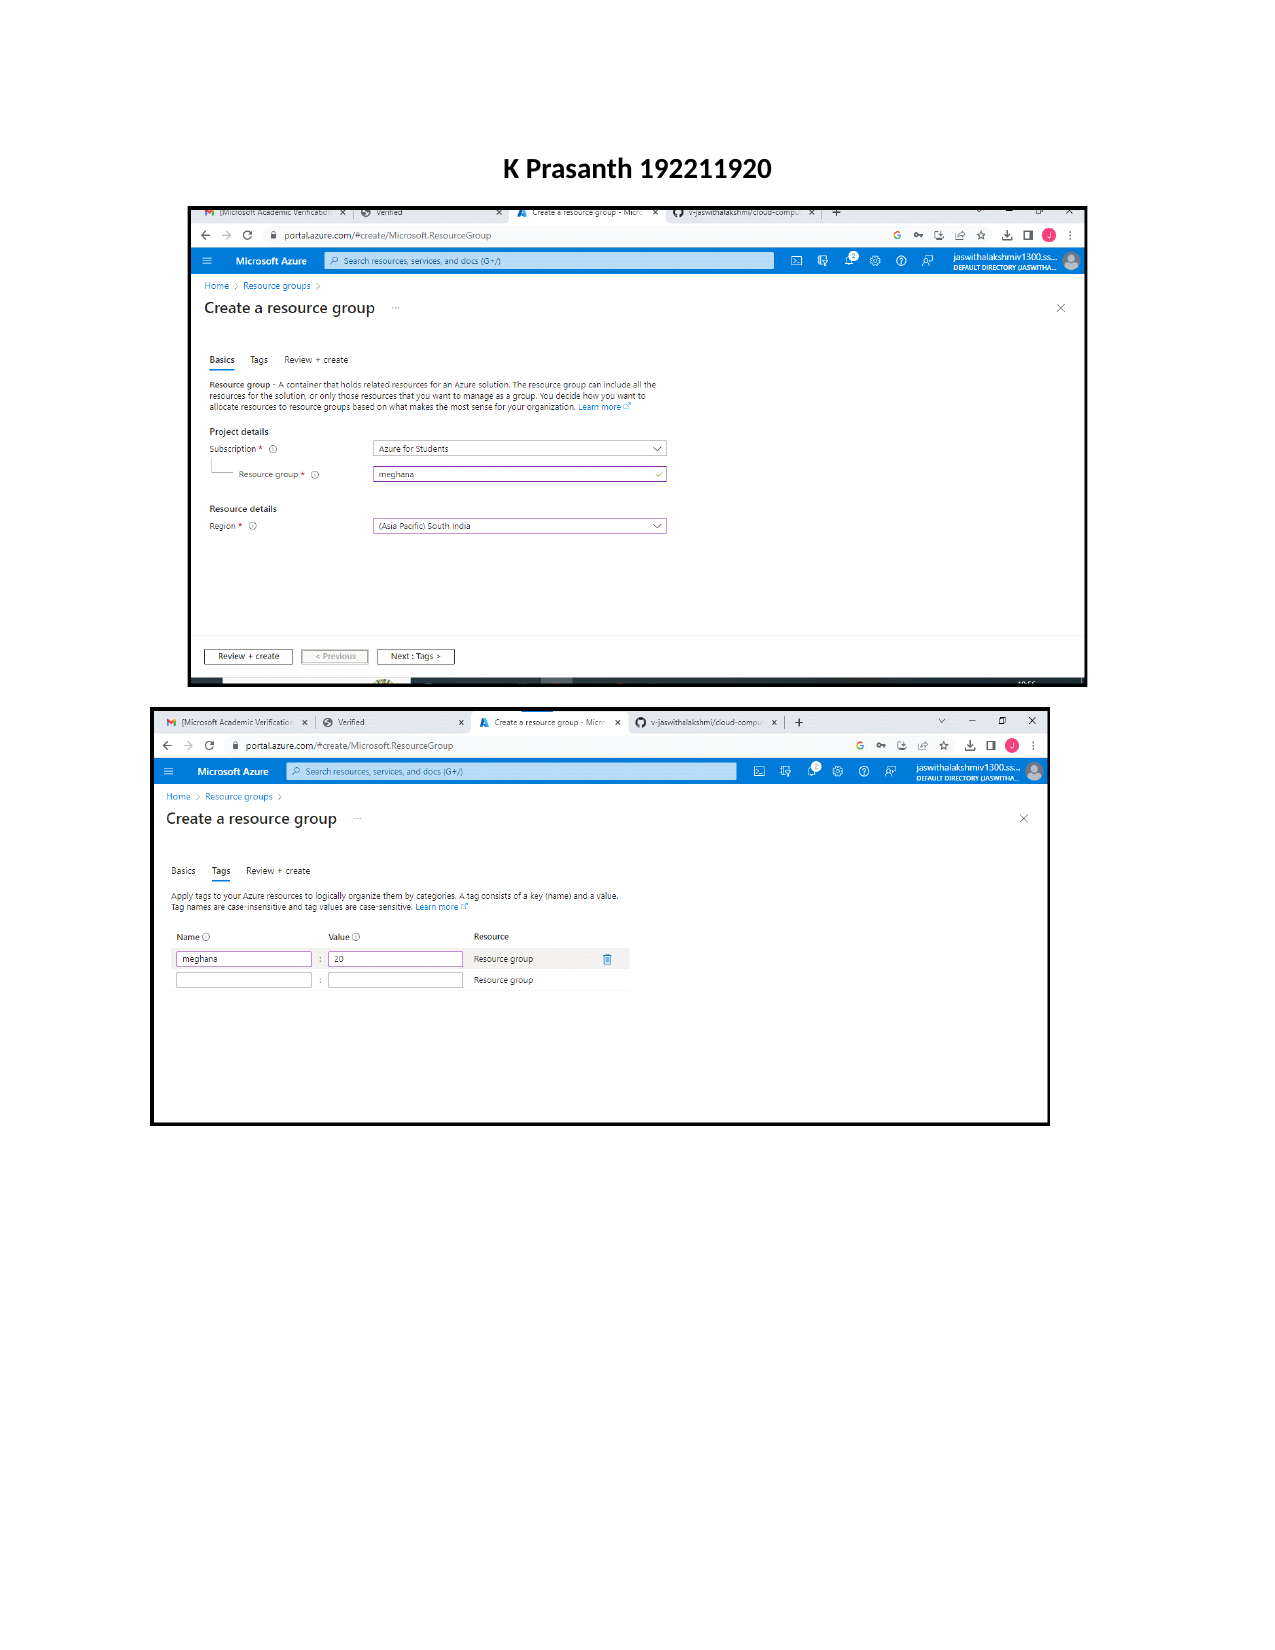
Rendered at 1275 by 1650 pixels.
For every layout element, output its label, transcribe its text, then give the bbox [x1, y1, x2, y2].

text K Prasanth 192211920 [150, 150, 1125, 186]
